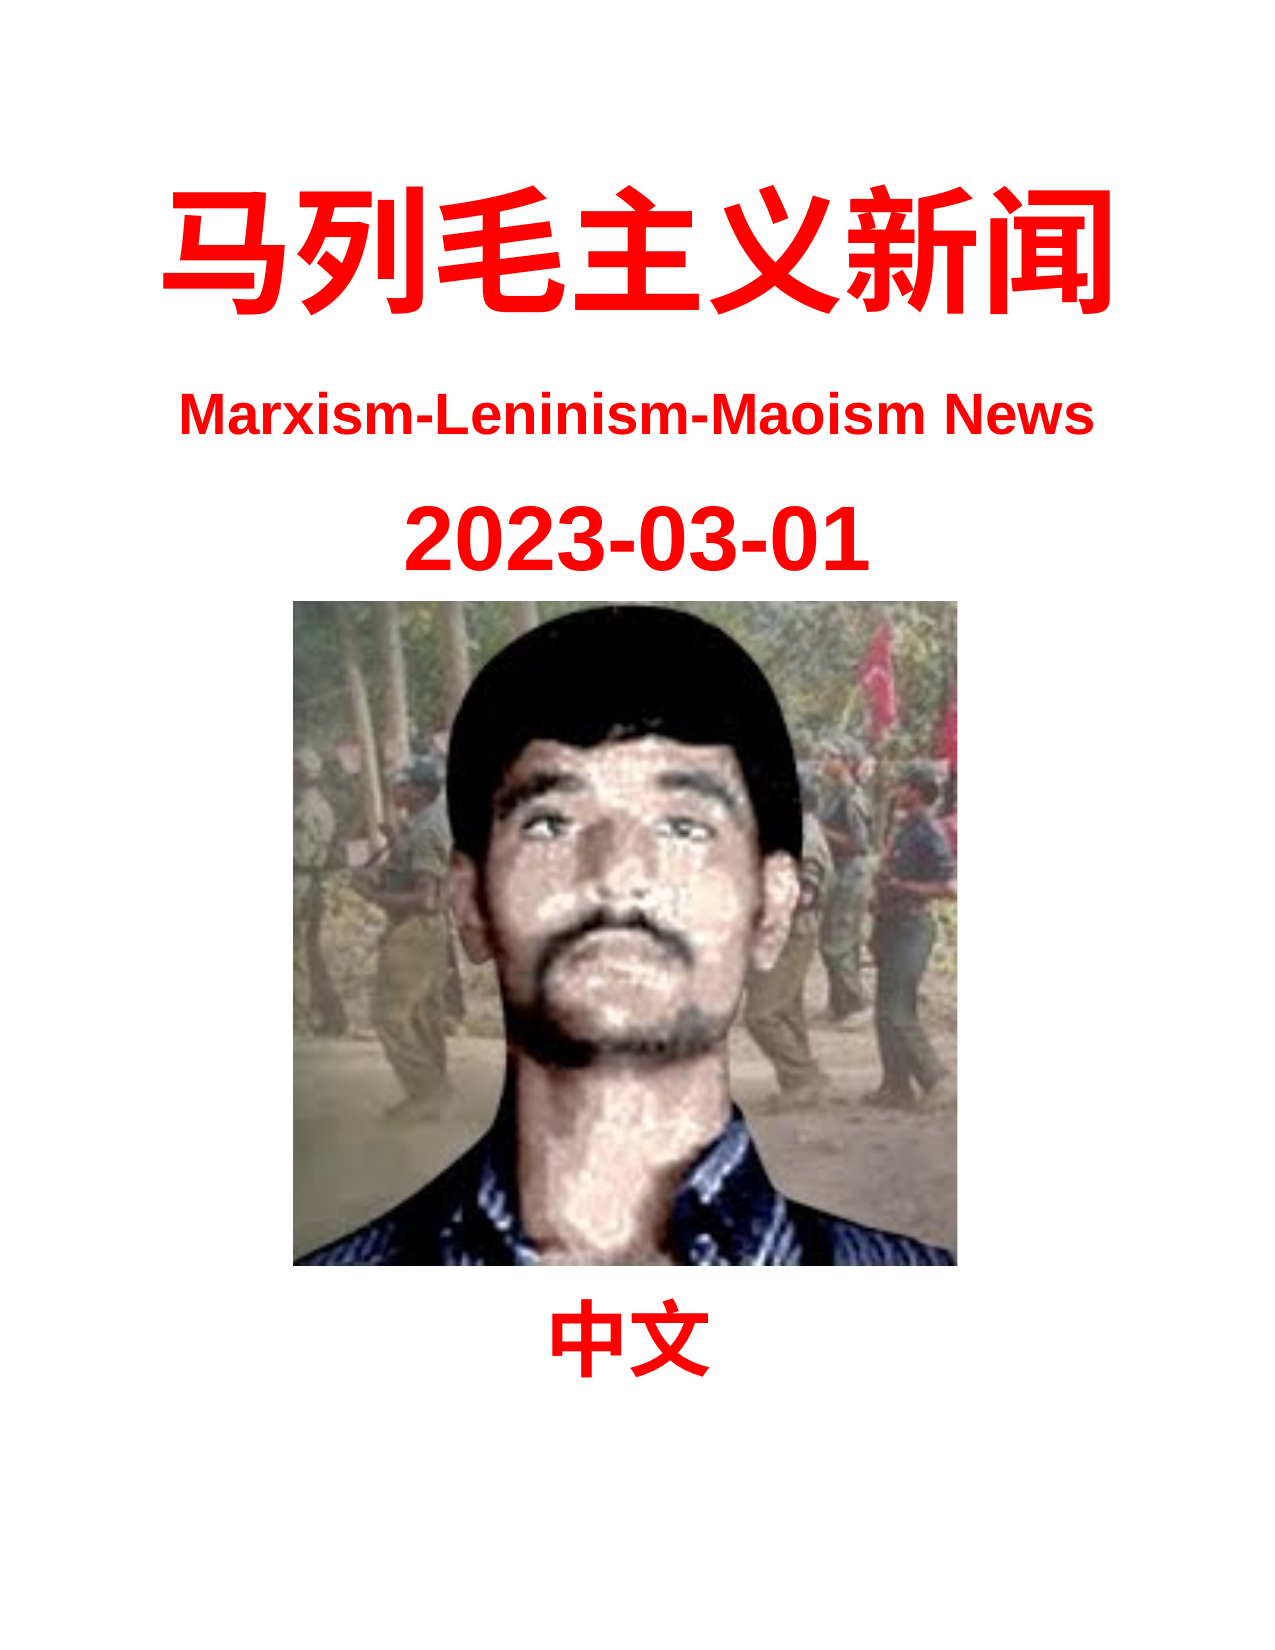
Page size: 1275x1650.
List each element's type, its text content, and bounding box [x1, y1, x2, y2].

subtitle 马列毛主义新闻 [118, 143, 1157, 342]
subtitle 中文 [118, 1274, 1157, 1395]
subtitle 2023-03-01 [118, 484, 1157, 590]
subtitle Marxism-Leninism-Maoism News [118, 380, 1157, 447]
picture [293, 601, 958, 1266]
